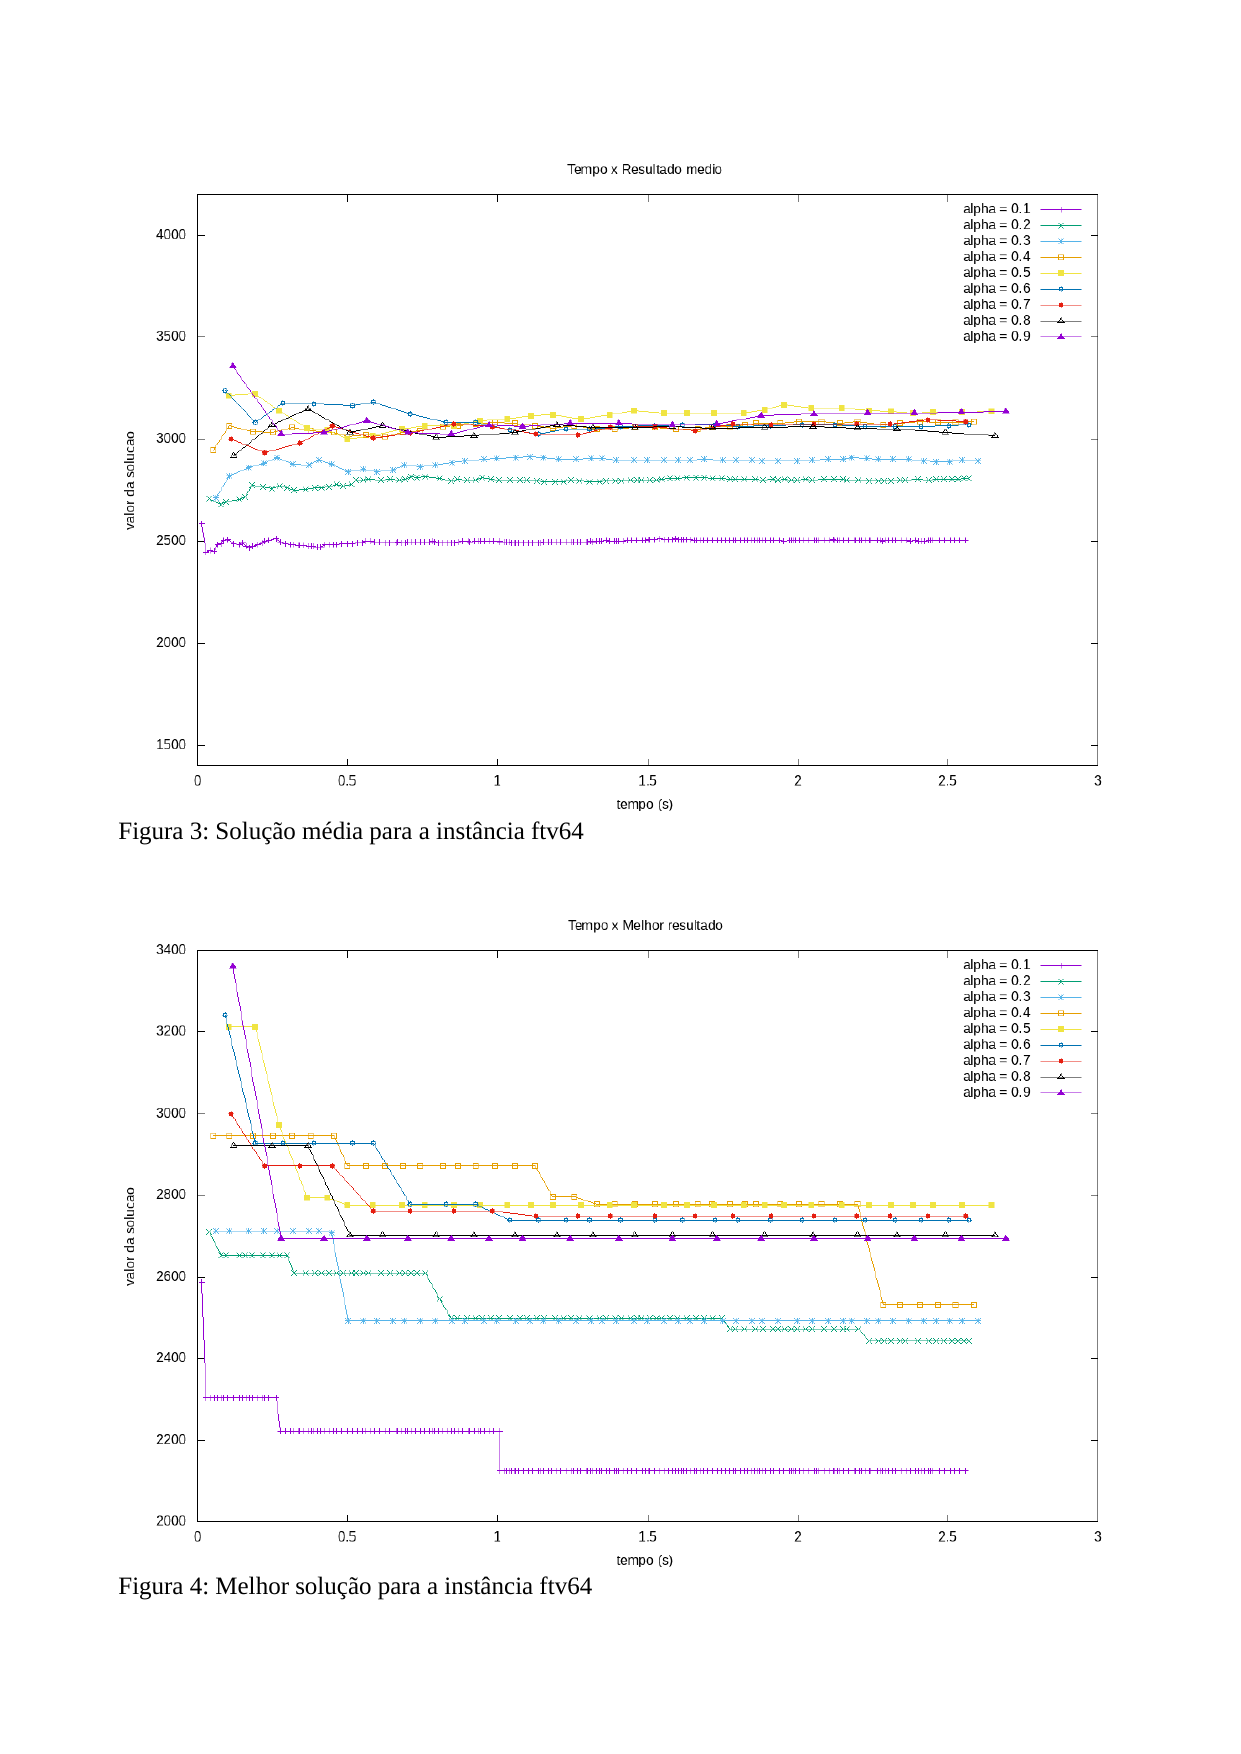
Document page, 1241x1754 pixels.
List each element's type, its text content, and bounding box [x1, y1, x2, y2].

picture [118, 902, 1123, 1572]
text Figura 4: Melhor solução para a instância ftv64 [118, 1572, 1122, 1600]
text Figura 3: Solução média para a instância ftv64 [118, 816, 1122, 845]
picture [118, 146, 1123, 816]
